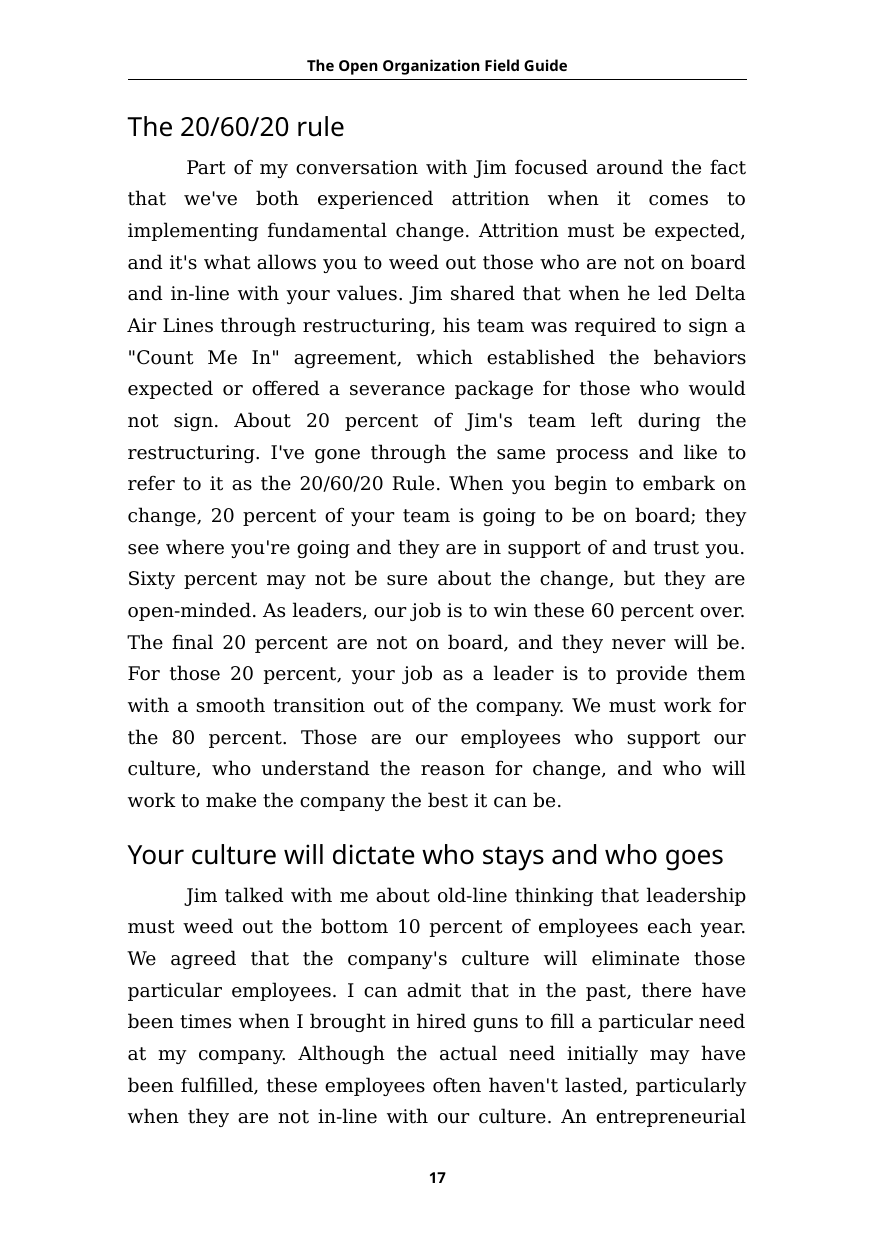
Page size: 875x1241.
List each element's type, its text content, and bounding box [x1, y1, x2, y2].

subtitle Your culture will dictate who stays and who goes [127, 836, 747, 872]
text Jim talked with me about old-line thinking that leadership must weed out the bottom 10 percent of employees each year. We agreed that the company's culture will eliminate those particular employees. I can admit that in the past, there have been times when I brought in hired guns to fill a particular need at my company. Although the actual need initially may have been fulfilled, these employees often haven't lasted, particularly when they are not in-line with our culture. An entrepreneurial [127, 884, 747, 1128]
text Part of my conversation with Jim focused around the fact that we've both experienced attrition when it comes to implementing fundamental change. Attrition must be expected, and it's what allows you to weed out those who are not on board and in-line with your values. Jim shared that when he led Delta Air Lines through restructuring, his team was required to sign a "Count Me In" agreement, which established the behaviors expected or offered a severance package for those who would not sign. About 20 percent of Jim's team left during the restructuring. I've gone through the same process and like to refer to it as the 20/60/20 Rule. When you begin to embark on change, 20 percent of your team is going to be on board; they see where you're going and they are in support of and trust you. Sixty percent may not be sure about the change, but they are open-minded. As leaders, our job is to win these 60 percent over. The final 20 percent are not on board, and they never will be. For those 20 percent, your job as a leader is to provide them with a smooth transition out of the company. We must work for the 80 percent. Those are our employees who support our culture, who understand the reason for change, and who will work to make the company the best it can be. [127, 157, 747, 812]
subtitle The 20/60/20 rule [127, 108, 747, 144]
